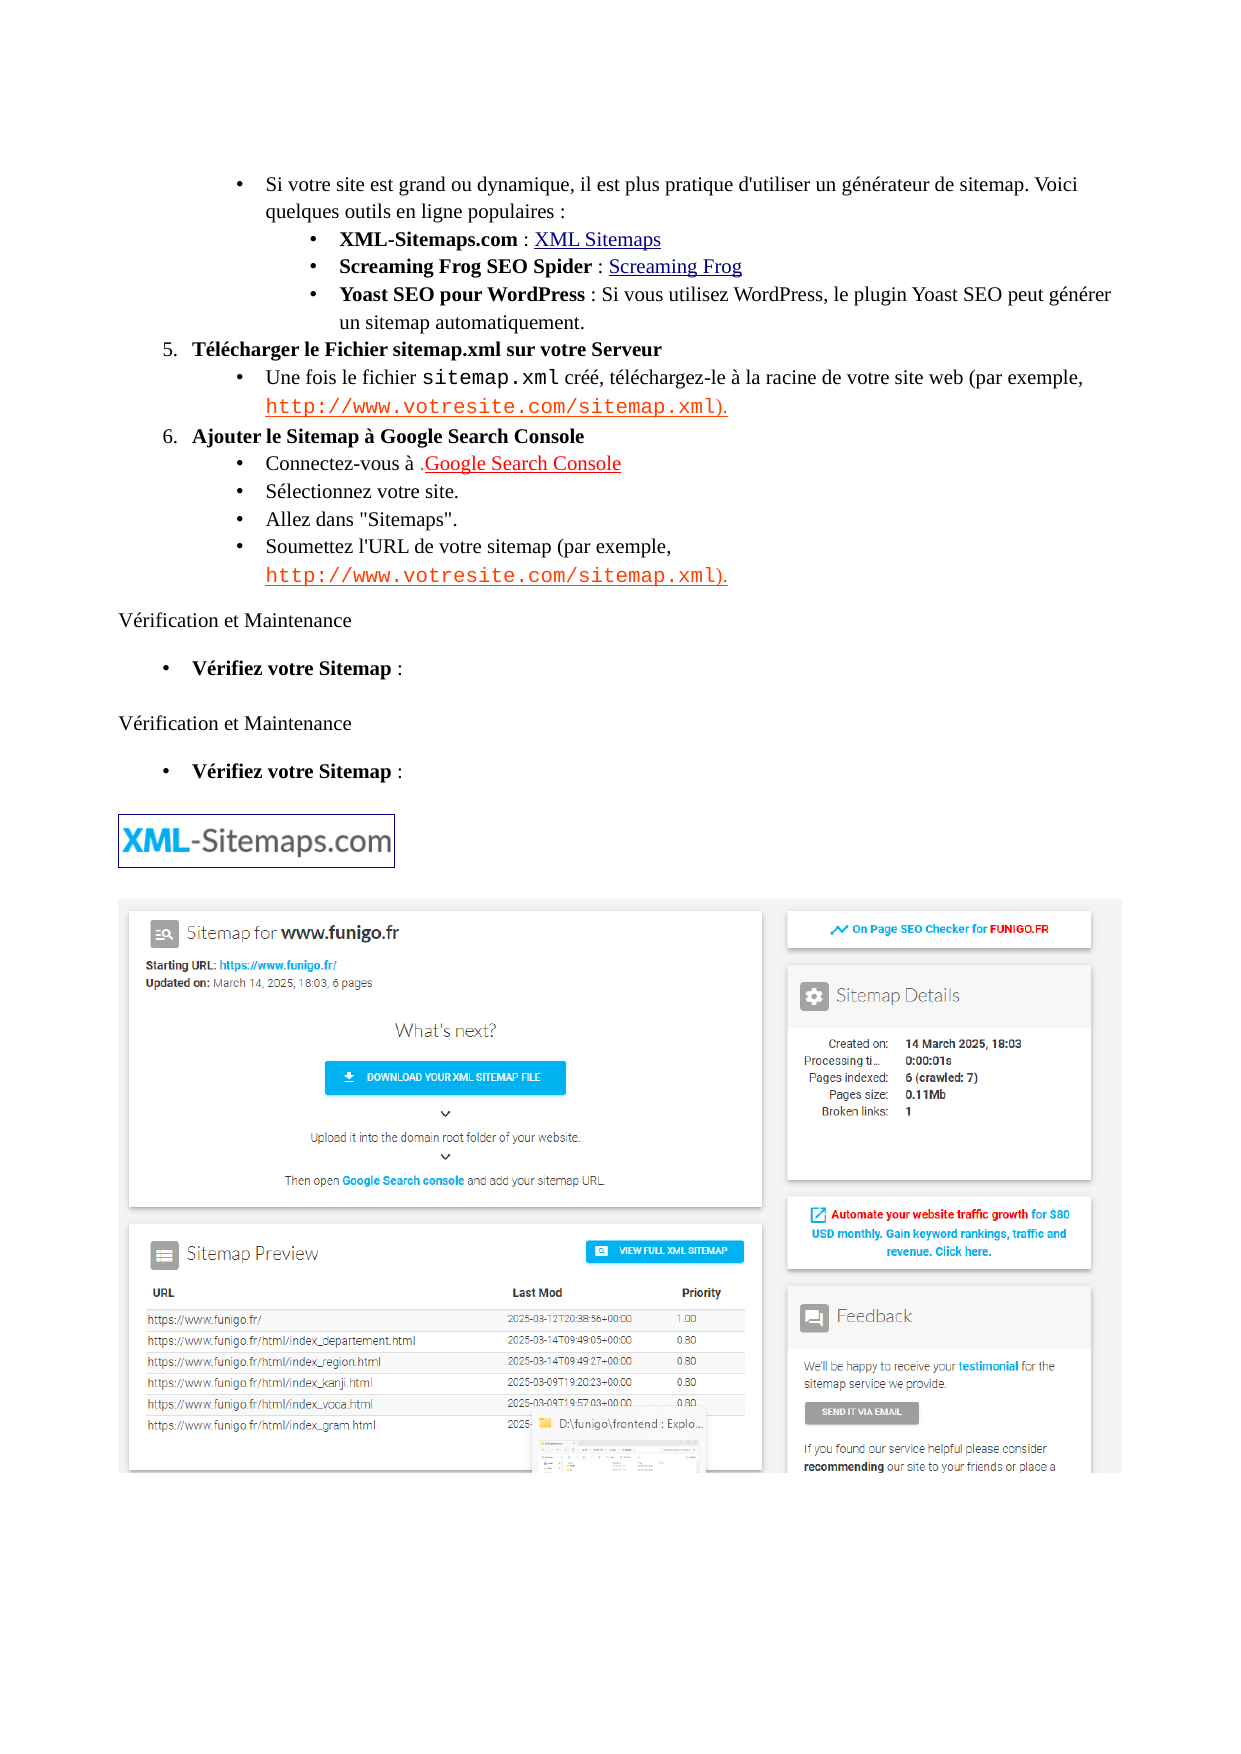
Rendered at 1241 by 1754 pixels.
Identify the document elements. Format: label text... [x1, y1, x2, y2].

list Sélectionnez votre site. [236, 479, 1122, 503]
list Screaming Frog SEO Spider : Screaming Frog [309, 254, 1122, 278]
text Vérification et Maintenance [118, 608, 1122, 632]
list XML-Sitemaps.com : XML Sitemaps [309, 227, 1122, 251]
list Soumettez l'URL de votre sitemap (par exemple, http://www.votresite.com/sitemap.xml). [236, 534, 1122, 589]
list Yoast SEO pour WordPress : Si vous utilisez WordPress, le plugin Yoast SEO peut générer un sitemap automatiquement. [309, 282, 1122, 334]
list Une fois le fichier sitemap.xml créé, téléchargez-le à la racine de votre site web (par exemple, http://www.votresite.com/sitemap.xml). [236, 365, 1122, 420]
picture [119, 815, 394, 867]
list Allez dans "Sitemaps". [236, 507, 1122, 531]
list Télécharger le Fichier sitemap.xml sur votre Serveur [162, 337, 1122, 361]
picture [118, 899, 1123, 1473]
list Si votre site est grand ou dynamique, il est plus pratique d'utiliser un générateur de sitemap. Voici quelques outils en ligne populaires : [236, 172, 1122, 223]
list Ajouter le Sitemap à Google Search Console [162, 424, 1122, 448]
list Vérifiez votre Sitemap : [162, 759, 1122, 783]
list Vérifiez votre Sitemap : [162, 656, 1122, 680]
list Connectez-vous à .Google Search Console [236, 451, 1122, 475]
text Vérification et Maintenance [118, 711, 1122, 735]
